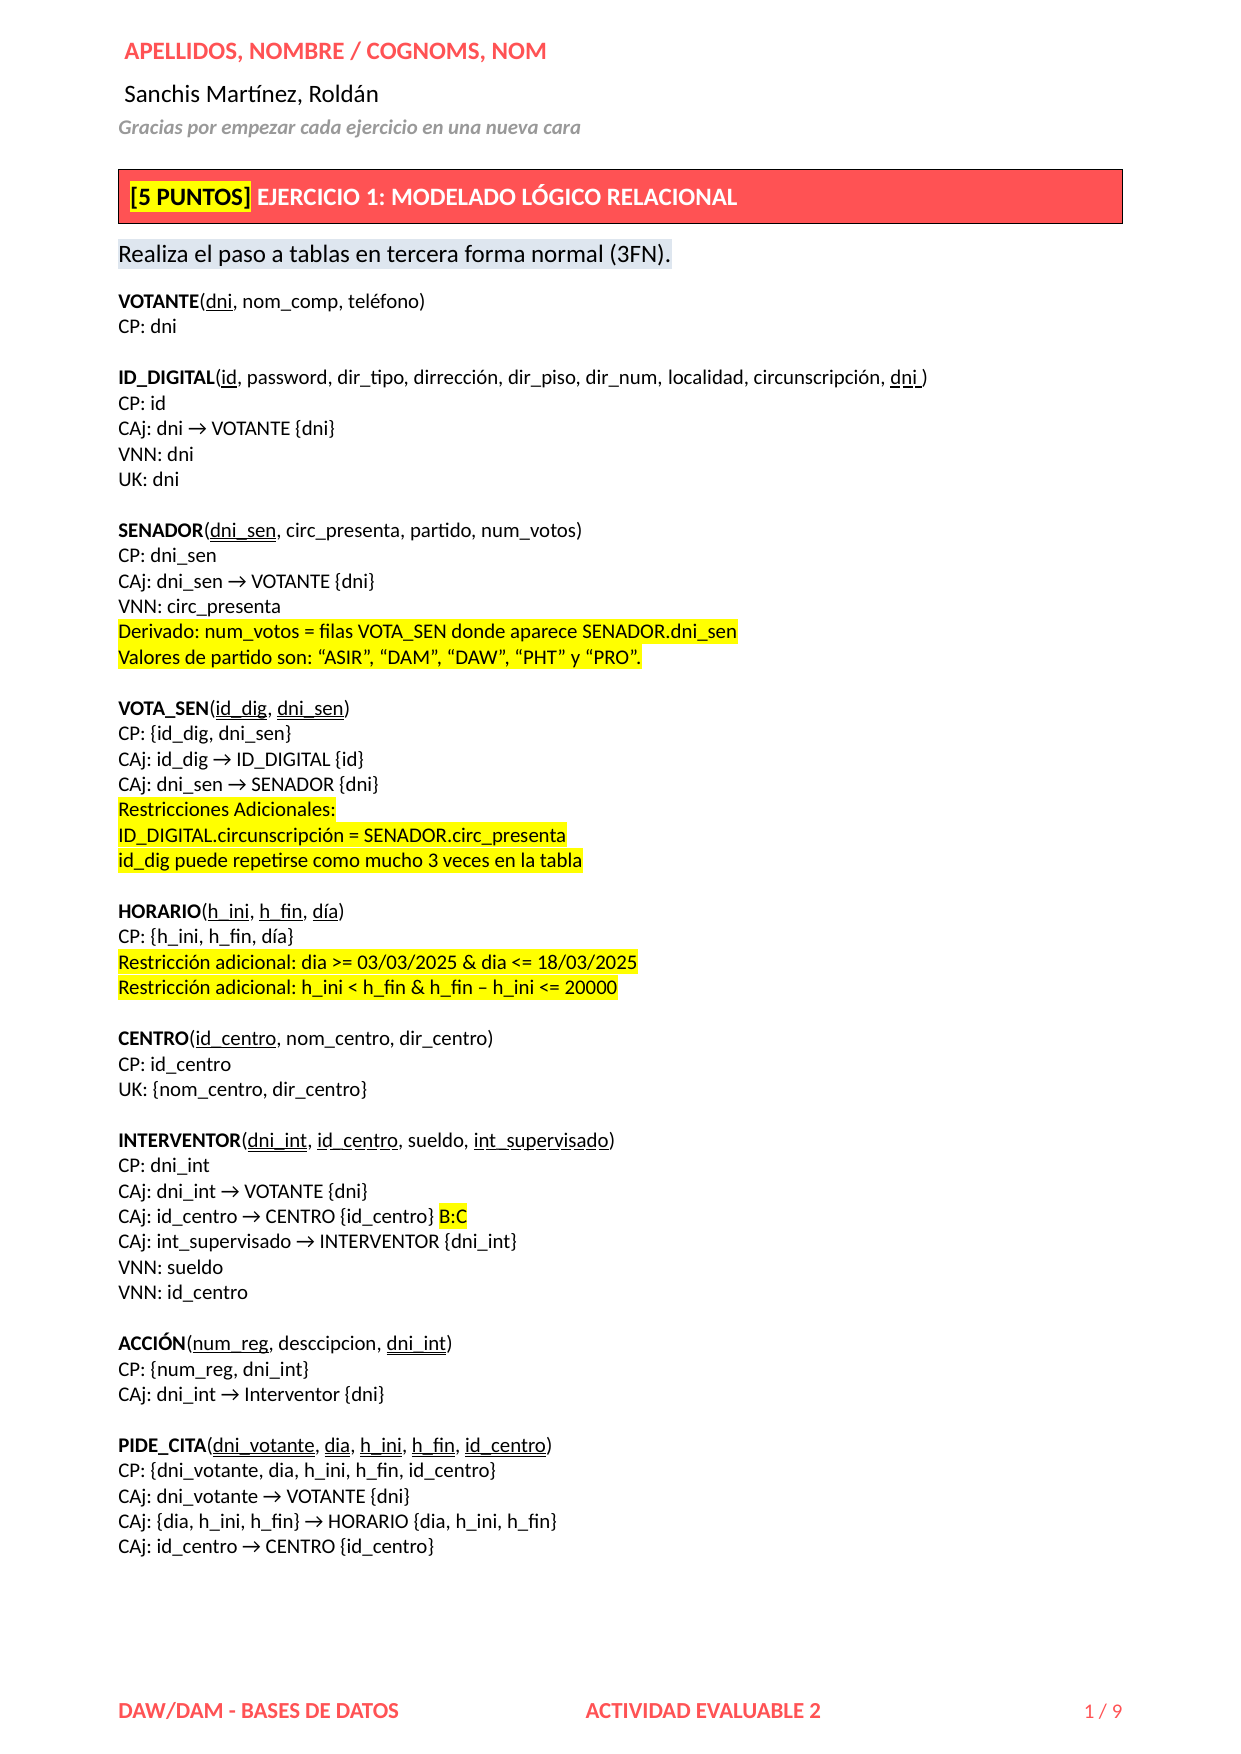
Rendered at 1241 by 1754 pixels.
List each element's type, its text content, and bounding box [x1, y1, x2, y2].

text CAj: dni_int → Interventor {dni} [118, 1381, 1122, 1407]
text id_dig puede repetirse como mucho 3 veces en la tabla [118, 847, 1122, 873]
text PIDE_CITA(dni_votante, dia, h_ini, h_fin, id_centro) [118, 1432, 1122, 1457]
text CP: dni [118, 314, 1122, 339]
text CENTRO(id_centro, nom_centro, dir_centro) [118, 1025, 1122, 1051]
text CP: dni_sen [118, 542, 1122, 568]
text VNN: sueldo [118, 1254, 1122, 1279]
text Derivado: num_votos = filas VOTA_SEN donde aparece SENADOR.dni_sen [118, 619, 1122, 644]
text CAj: id_centro → CENTRO {id_centro} B:C [118, 1203, 1122, 1229]
text CAj: dni_votante → VOTANTE {dni} [118, 1483, 1122, 1508]
text CAj: dni_sen → VOTANTE {dni} [118, 568, 1122, 593]
text CAj: dni → VOTANTE {dni} [118, 415, 1122, 441]
text CAj: id_dig → ID_DIGITAL {id} [118, 746, 1122, 771]
text CP: {num_reg, dni_int} [118, 1356, 1122, 1381]
text UK: dni [118, 466, 1122, 492]
text CP: id_centro [118, 1051, 1122, 1076]
text CP: {id_dig, dni_sen} [118, 720, 1122, 746]
text VNN: circ_presenta [118, 593, 1122, 619]
text Restricción adicional: dia >= 03/03/2025 & dia <= 18/03/2025 [118, 949, 1122, 974]
text ID_DIGITAL.circunscripción = SENADOR.circ_presenta [118, 822, 1122, 847]
text SENADOR(dni_sen, circ_presenta, partido, num_votos) [118, 517, 1122, 542]
text CP: id [118, 390, 1122, 415]
text Restricción adicional: h_ini < h_fin & h_fin – h_ini <= 20000 [118, 974, 1122, 1000]
text CAj: id_centro → CENTRO {id_centro} [118, 1534, 1122, 1559]
text CP: {h_ini, h_fin, día} [118, 924, 1122, 949]
text CAj: {dia, h_ini, h_fin} → HORARIO {dia, h_ini, h_fin} [118, 1508, 1122, 1534]
text Valores de partido son: “ASIR”, “DAM”, “DAW”, “PHT” y “PRO”. [118, 644, 1122, 669]
text HORARIO(h_ini, h_fin, día) [118, 898, 1122, 924]
text ID_DIGITAL(id, password, dir_tipo, dirrección, dir_piso, dir_num, localidad, circunscripción, dni ) [118, 364, 1122, 390]
text Restricciones Adicionales: [118, 797, 1122, 822]
text ACCIÓN(num_reg, desccipcion, dni_int) [118, 1330, 1122, 1356]
text CAj: int_supervisado → INTERVENTOR {dni_int} [118, 1229, 1122, 1254]
text [5 puntos] EJERCICIO 1: MODELADO LÓGICO RELACIONAL [119, 170, 1122, 223]
text VOTANTE(dni, nom_comp, teléfono) [118, 288, 1122, 314]
text INTERVENTOR(dni_int, id_centro, sueldo, int_supervisado) [118, 1127, 1122, 1152]
text VNN: dni [118, 441, 1122, 466]
text CAj: dni_int → VOTANTE {dni} [118, 1178, 1122, 1203]
text VNN: id_centro [118, 1279, 1122, 1305]
text CAj: dni_sen → SENADOR {dni} [118, 771, 1122, 797]
text VOTA_SEN(id_dig, dni_sen) [118, 695, 1122, 720]
text CP: dni_int [118, 1152, 1122, 1178]
text CP: {dni_votante, dia, h_ini, h_fin, id_centro} [118, 1457, 1122, 1483]
list Realiza el paso a tablas en tercera forma normal (3FN). [118, 239, 1122, 269]
text UK: {nom_centro, dir_centro} [118, 1076, 1122, 1102]
